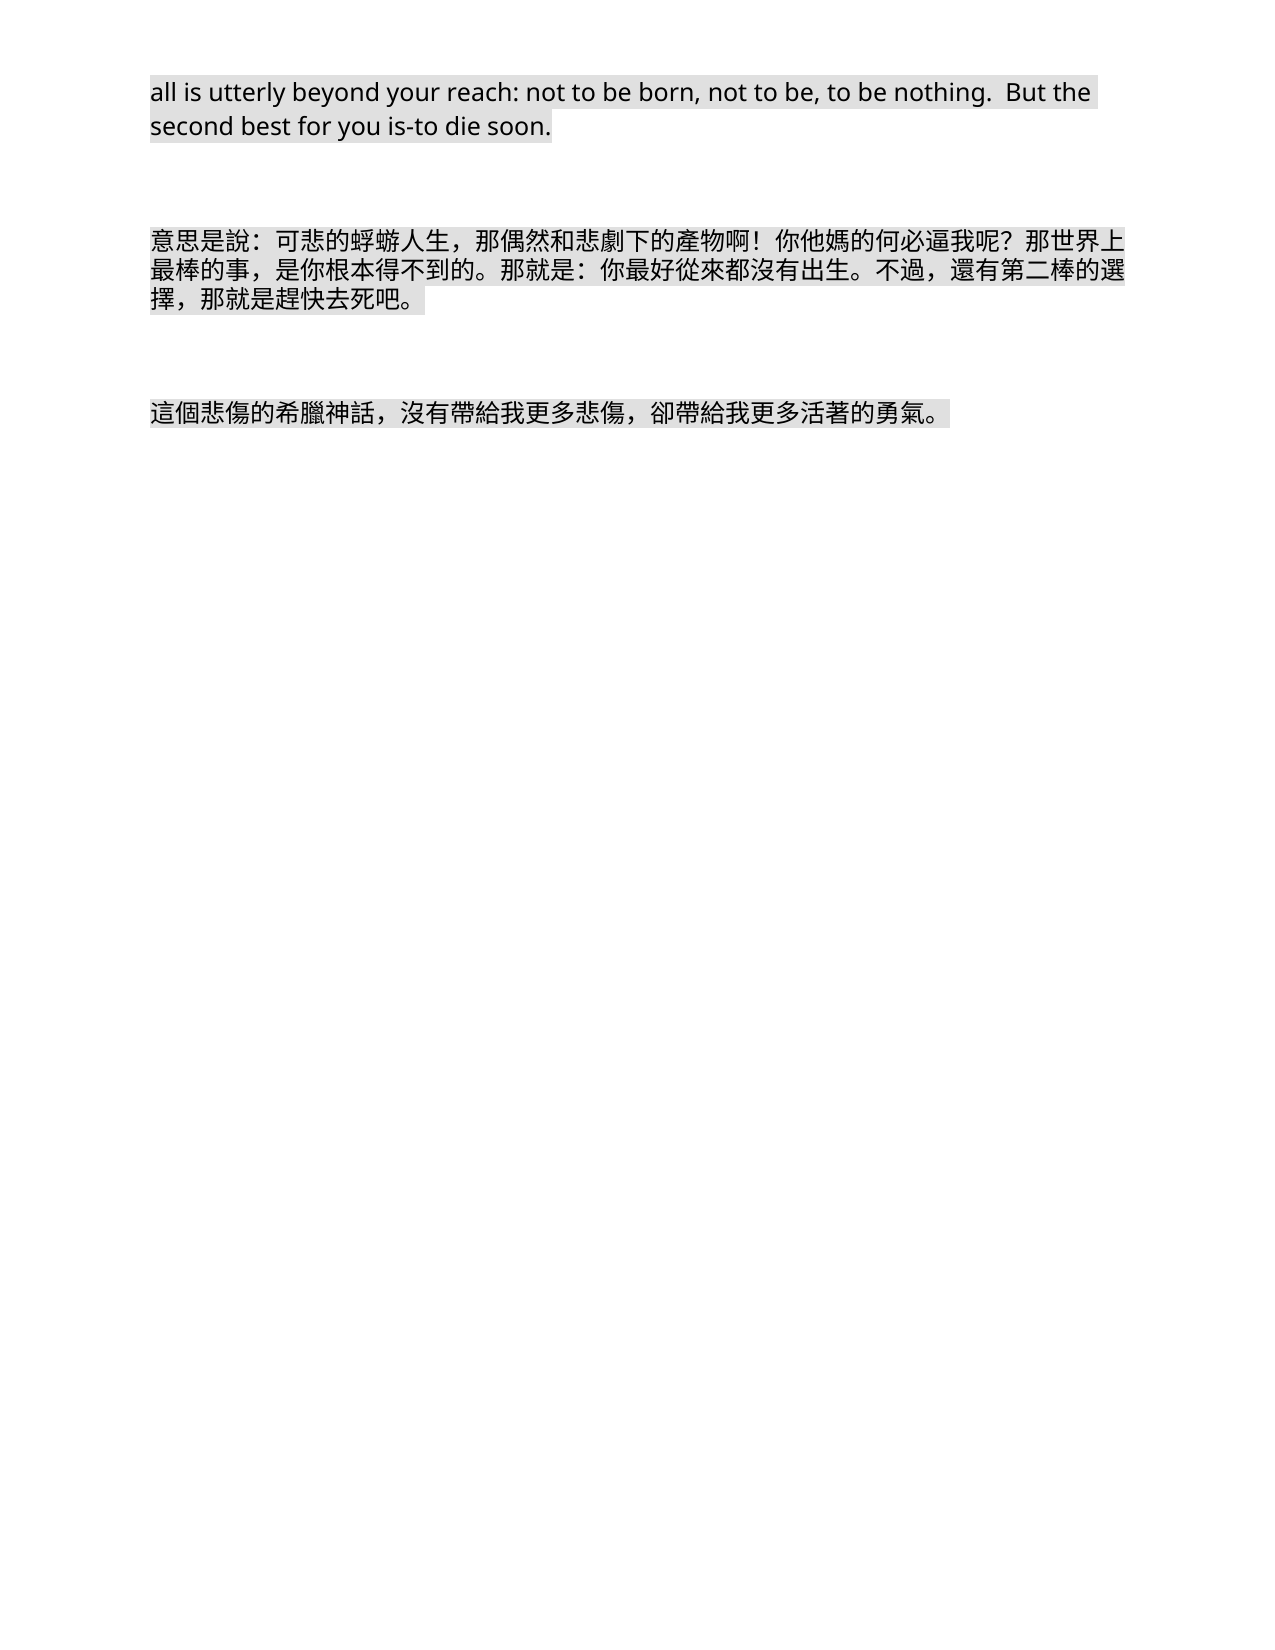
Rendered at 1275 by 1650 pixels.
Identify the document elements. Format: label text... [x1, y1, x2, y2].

text all is utterly beyond your reach: not to be born, not to be, to be nothing. But the second best for you is-to die soon. [150, 75, 1125, 143]
text 意思是說：可悲的蜉蝣人生，那偶然和悲劇下的產物啊！你他媽的何必逼我呢？那世界上最棒的事，是你根本得不到的。那就是：你最好從來都沒有出生。不過，還有第二棒的選擇，那就是趕快去死吧。 [150, 227, 1125, 315]
text 這個悲傷的希臘神話，沒有帶給我更多悲傷，卻帶給我更多活著的勇氣。 [150, 399, 1125, 428]
